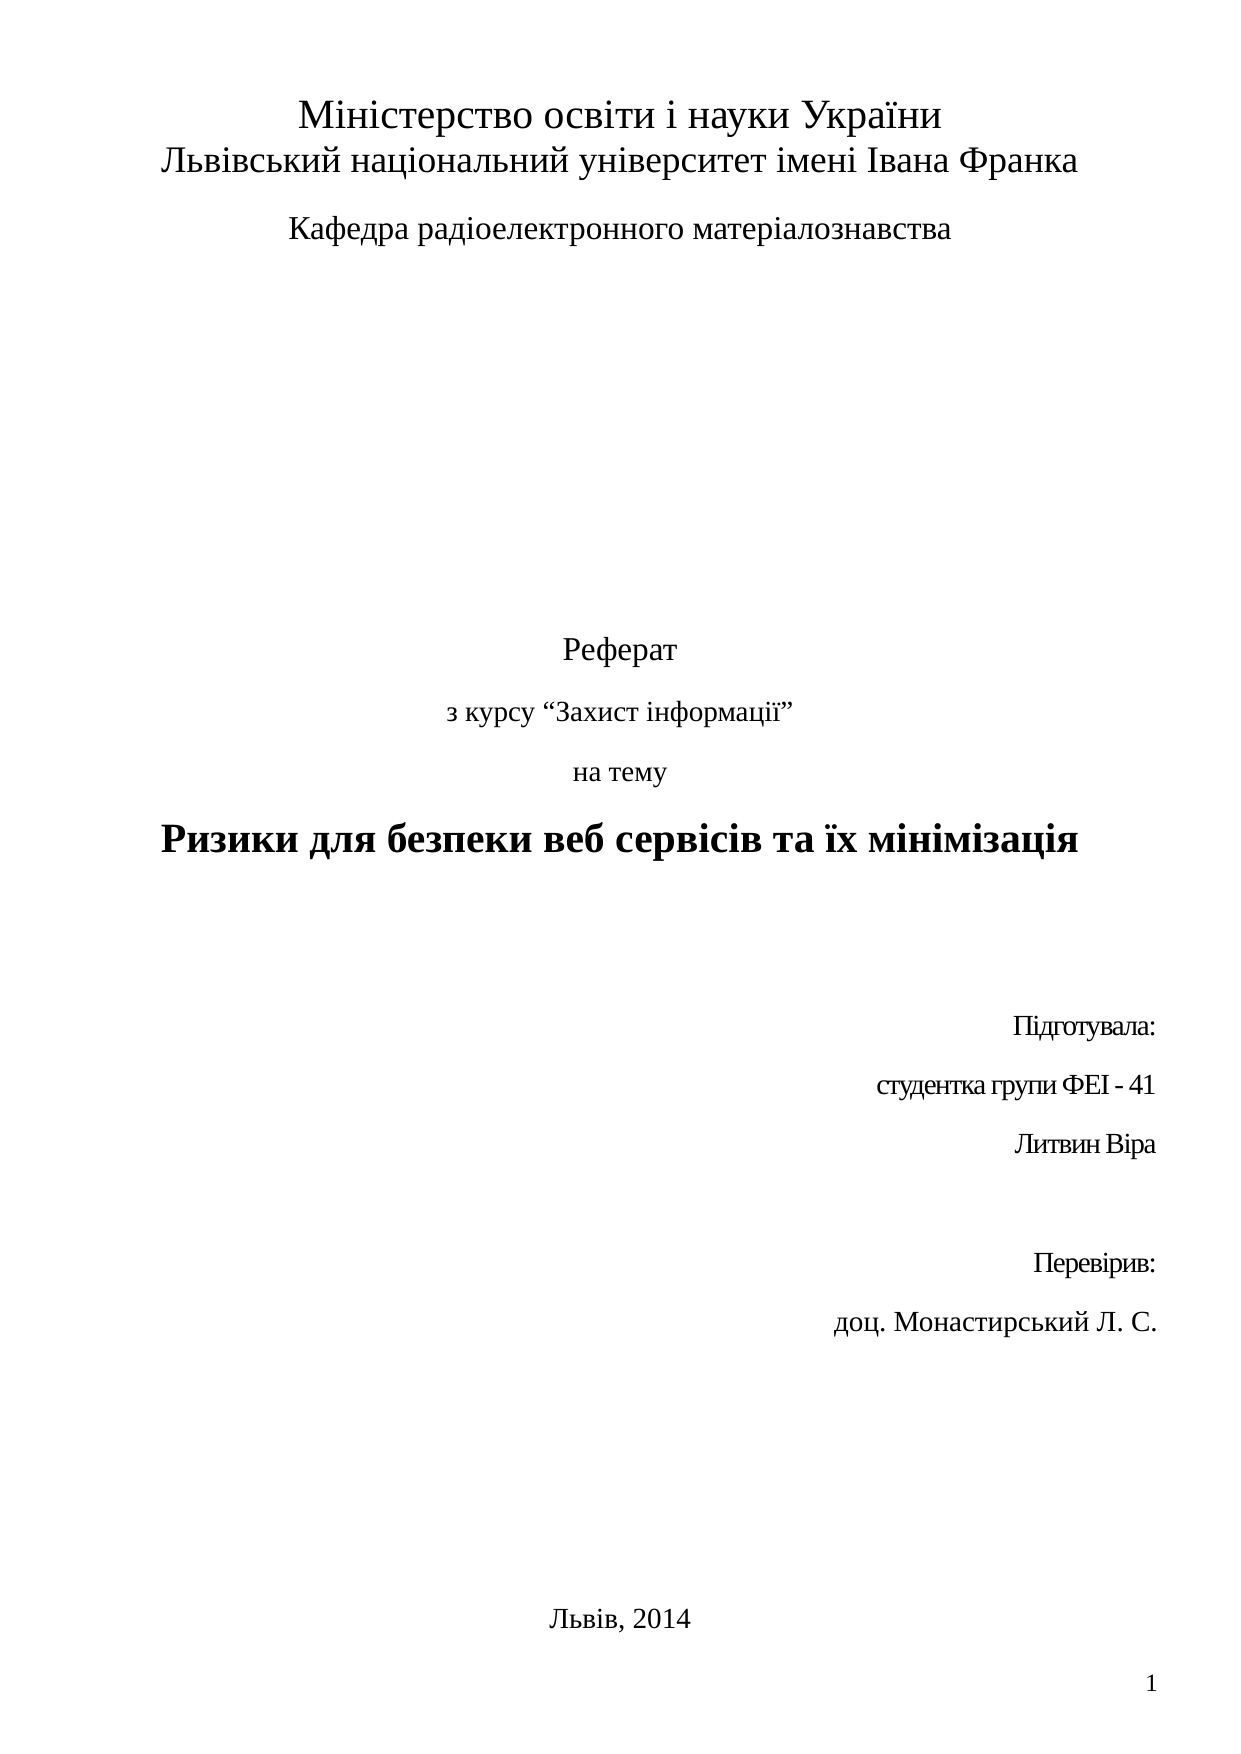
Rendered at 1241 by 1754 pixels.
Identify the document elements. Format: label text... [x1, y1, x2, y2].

text Міністерство освіти і науки України [82, 90, 1158, 138]
text Підготувала: [82, 1008, 1158, 1041]
text з курсу “Захист інформації” [82, 694, 1158, 728]
text Ризики для безпеки веб сервісів та їх мінімізація [82, 813, 1158, 861]
text Львів, 2014 [82, 1601, 1158, 1635]
text доц. Монастирський Л. С. [82, 1304, 1158, 1338]
text Львівський національний університет імені Івана Франка [82, 138, 1158, 181]
text Литвин Віра [82, 1126, 1158, 1160]
text Кафедра радіоелектронного матеріалознавства [82, 208, 1158, 247]
text Реферат [82, 629, 1158, 668]
text студентка групи ФЕІ - 41 [82, 1067, 1158, 1101]
text на тему [82, 754, 1158, 787]
text Перевірив: [82, 1245, 1158, 1279]
